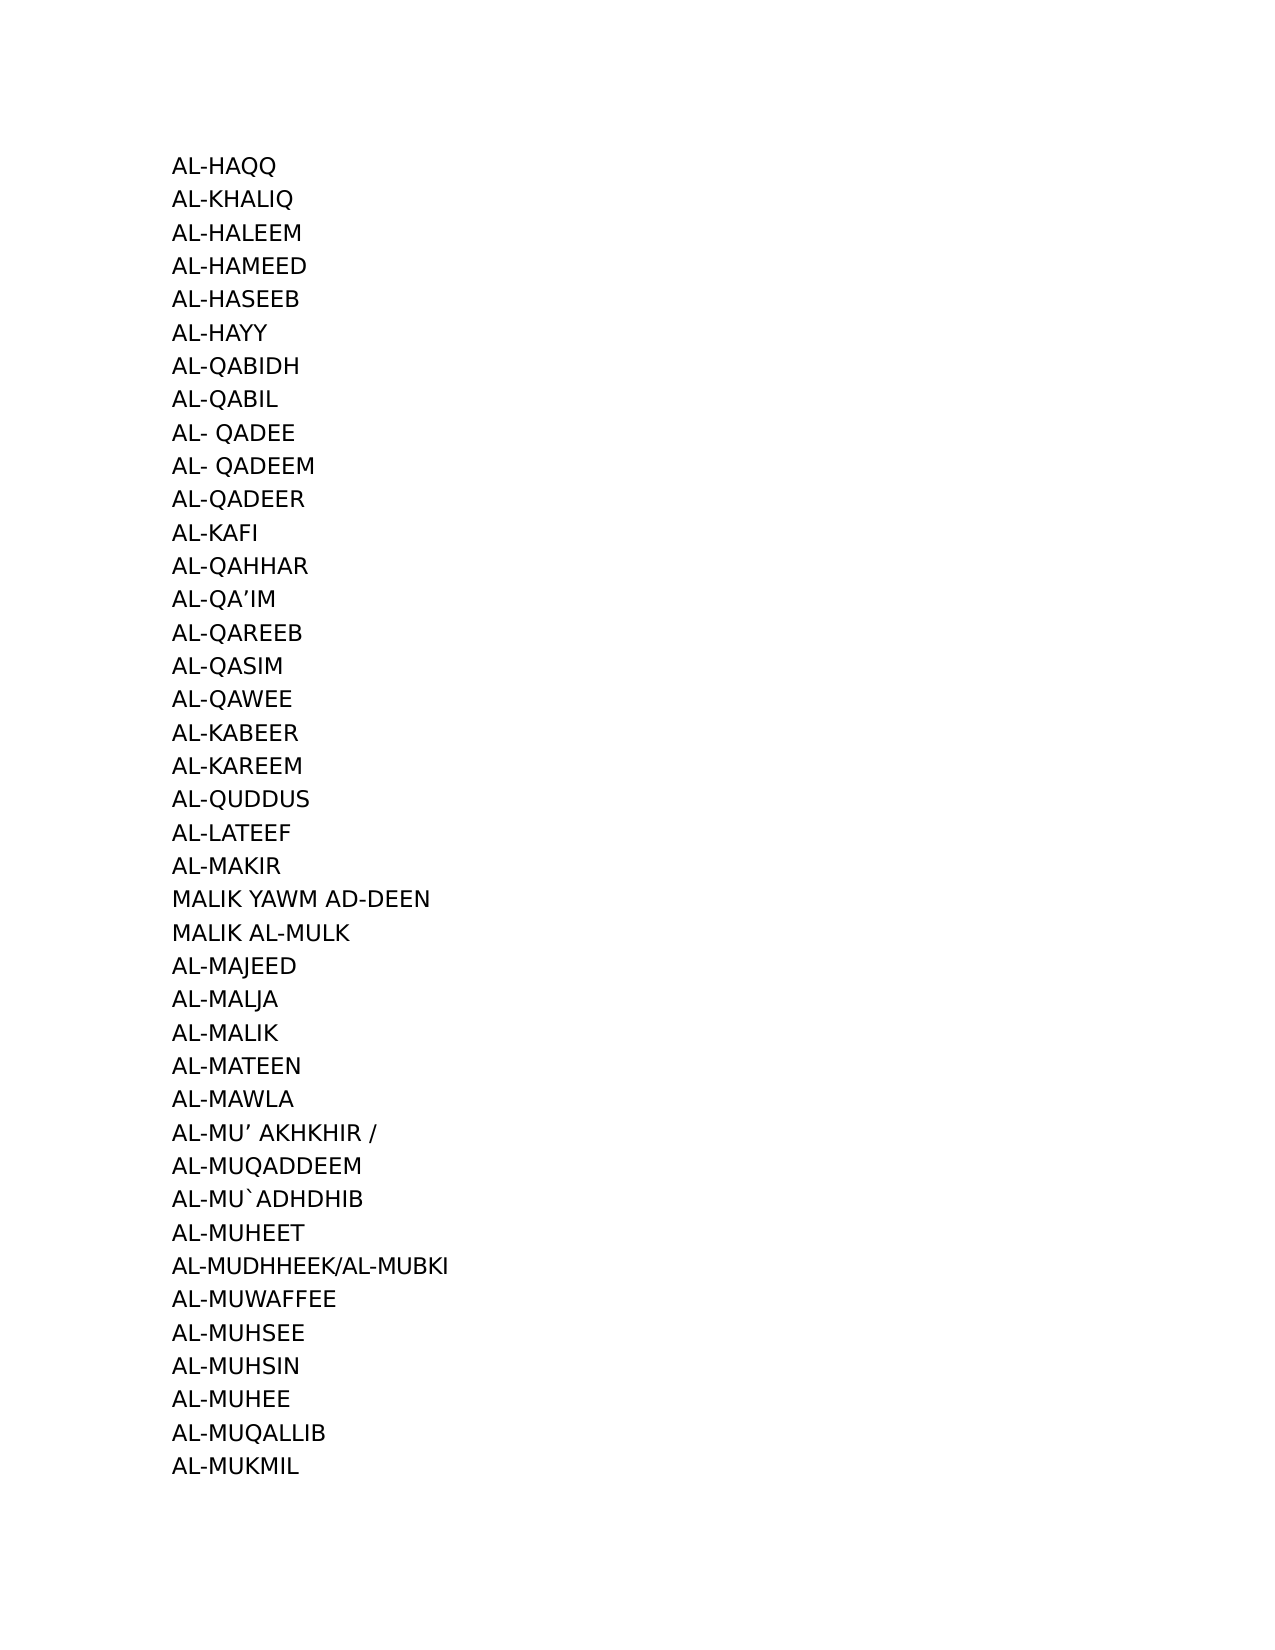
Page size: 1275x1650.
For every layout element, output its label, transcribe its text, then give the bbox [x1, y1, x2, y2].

text AL-QAHHAR [112, 548, 1145, 581]
text AL-QABIL [112, 381, 1145, 414]
text MALIK AL-MULK [112, 914, 1145, 948]
text AL-HAQQ [112, 148, 1145, 181]
text AL-MUKMIL [112, 1448, 1145, 1481]
text AL-QASIM [112, 648, 1145, 681]
text AL-QUDDUS [112, 781, 1145, 814]
text AL-MU`ADHDHIB [112, 1181, 1145, 1214]
text AL-MUQALLIB [112, 1414, 1145, 1448]
text AL- QADEEM [112, 448, 1145, 481]
text AL-HAYY [112, 314, 1145, 348]
text AL-MUHEET [112, 1214, 1145, 1248]
text AL-HALEEM [112, 214, 1145, 248]
text AL-KAFI [112, 514, 1145, 548]
text AL-KABEER [112, 714, 1145, 748]
text AL-MUQADDEEM [112, 1148, 1145, 1181]
text AL-KHALIQ [112, 181, 1145, 214]
text MALIK YAWM AD-DEEN [112, 881, 1145, 914]
text AL-MUHSIN [112, 1348, 1145, 1381]
text AL-MAJEED [112, 948, 1145, 981]
text AL-QABIDH [112, 348, 1145, 381]
text AL-MAWLA [112, 1081, 1145, 1114]
text AL-MU’ AKHKHIR / [112, 1114, 1145, 1148]
text AL-MAKIR [112, 848, 1145, 881]
text AL-QA’IM [112, 581, 1145, 614]
text AL-MUHSEE [112, 1314, 1145, 1348]
text AL-MUWAFFEE [112, 1281, 1145, 1314]
text AL-MALIK [112, 1014, 1145, 1048]
text AL- QADEE [112, 414, 1145, 448]
text AL-LATEEF [112, 814, 1145, 848]
text AL-MATEEN [112, 1048, 1145, 1081]
text AL-MUDHHEEK/AL-MUBKI [112, 1248, 1145, 1281]
text AL-MALJA [112, 981, 1145, 1014]
text AL-HASEEB [112, 281, 1145, 314]
text AL-QAWEE [112, 681, 1145, 714]
text AL-QADEER [112, 481, 1145, 514]
text AL-MUHEE [112, 1381, 1145, 1414]
text AL-QAREEB [112, 614, 1145, 648]
text AL-KAREEM [112, 748, 1145, 781]
text AL-HAMEED [112, 248, 1145, 281]
